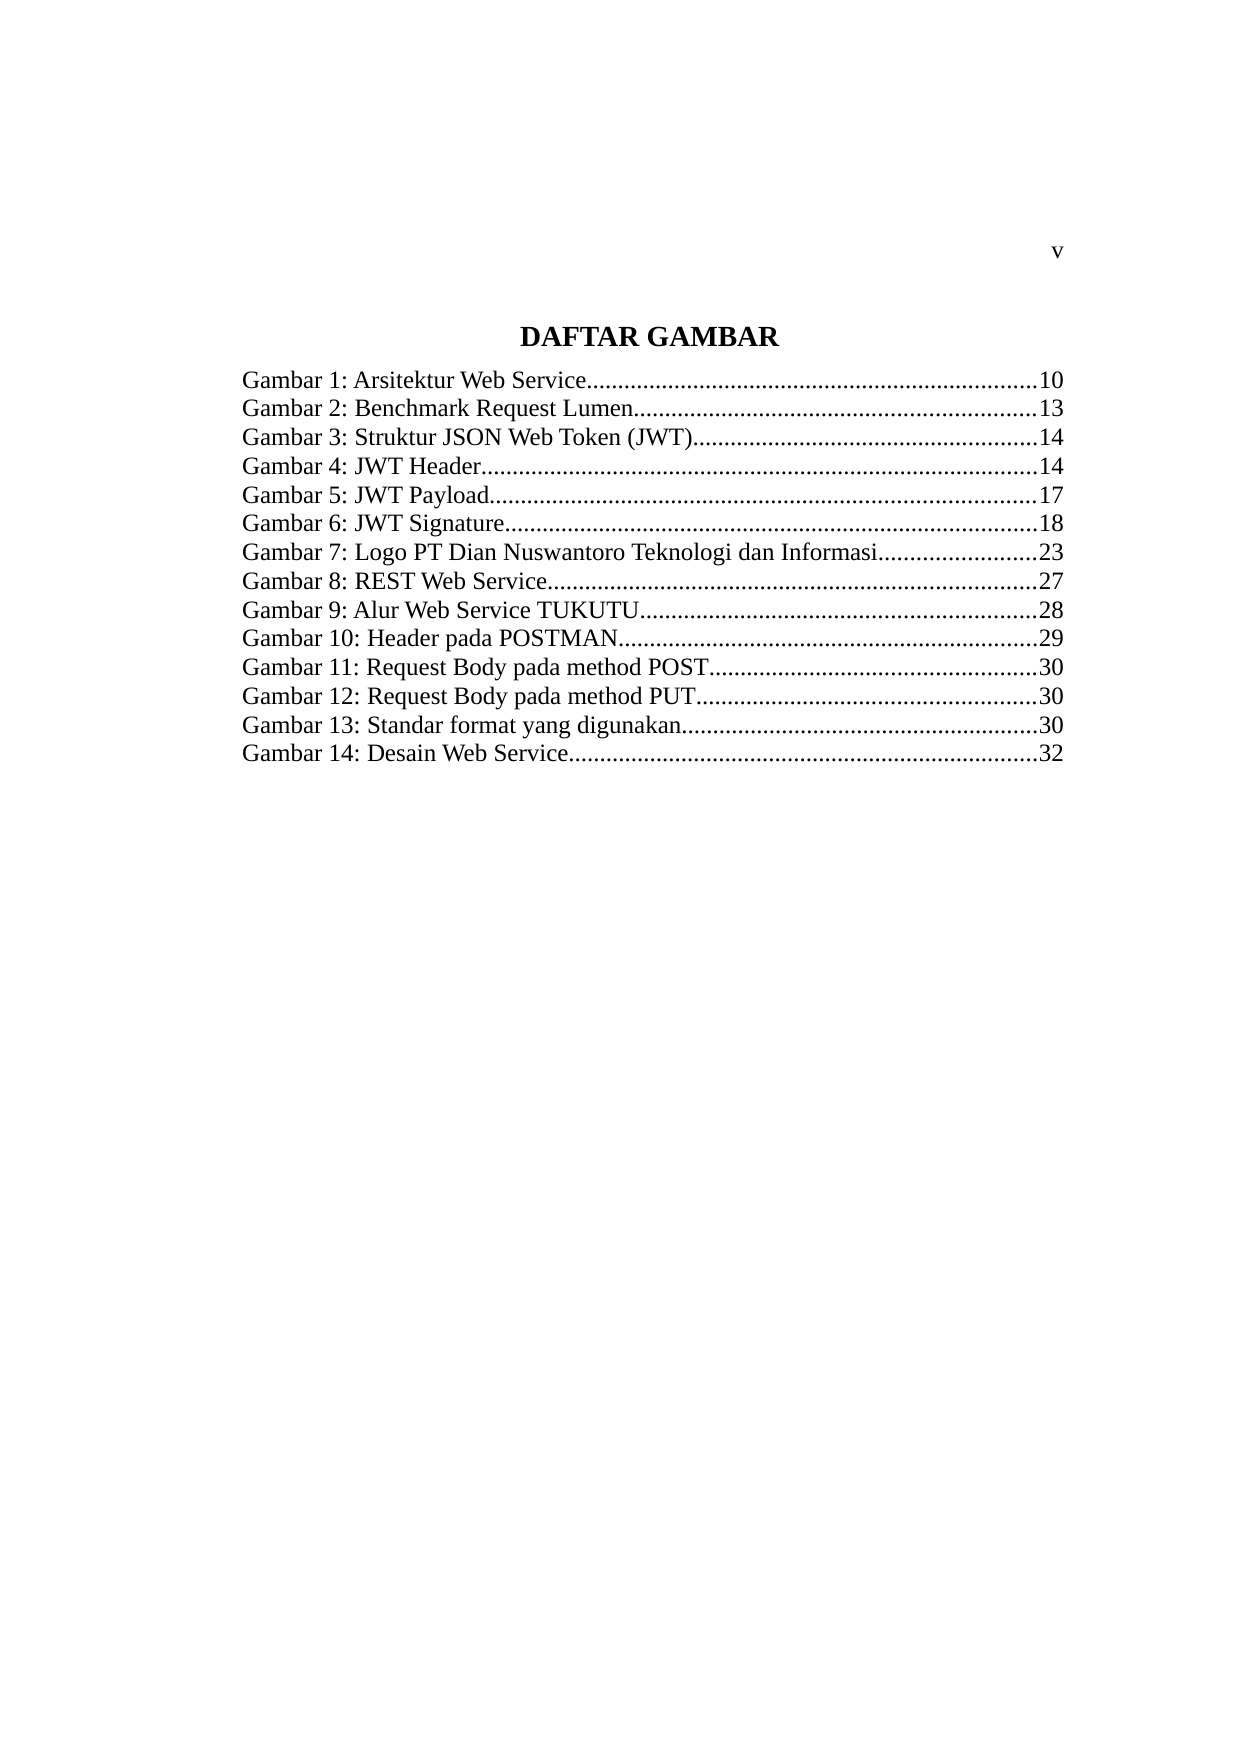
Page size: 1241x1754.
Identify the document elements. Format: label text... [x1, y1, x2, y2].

text Gambar 14: Desain Web Service 32 [236, 738, 1063, 767]
text Gambar 5: JWT Payload 17 [236, 480, 1063, 508]
text Gambar 7: Logo PT Dian Nuswantoro Teknologi dan Informasi 23 [236, 537, 1063, 566]
text Gambar 12: Request Body pada method PUT 30 [236, 681, 1063, 710]
text Gambar 3: Struktur JSON Web Token (JWT) 14 [236, 422, 1063, 451]
subtitle DAFTAR GAMBAR [236, 319, 1063, 352]
text Gambar 8: REST Web Service 27 [236, 566, 1063, 595]
text Gambar 10: Header pada POSTMAN 29 [236, 623, 1063, 652]
text Gambar 2: Benchmark Request Lumen 13 [236, 393, 1063, 422]
text Gambar 11: Request Body pada method POST 30 [236, 652, 1063, 681]
text Gambar 1: Arsitektur Web Service 10 [236, 365, 1063, 393]
text Gambar 9: Alur Web Service TUKUTU 28 [236, 595, 1063, 623]
text Gambar 6: JWT Signature 18 [236, 508, 1063, 537]
text Gambar 4: JWT Header 14 [236, 451, 1063, 480]
text Gambar 13: Standar format yang digunakan 30 [236, 710, 1063, 738]
